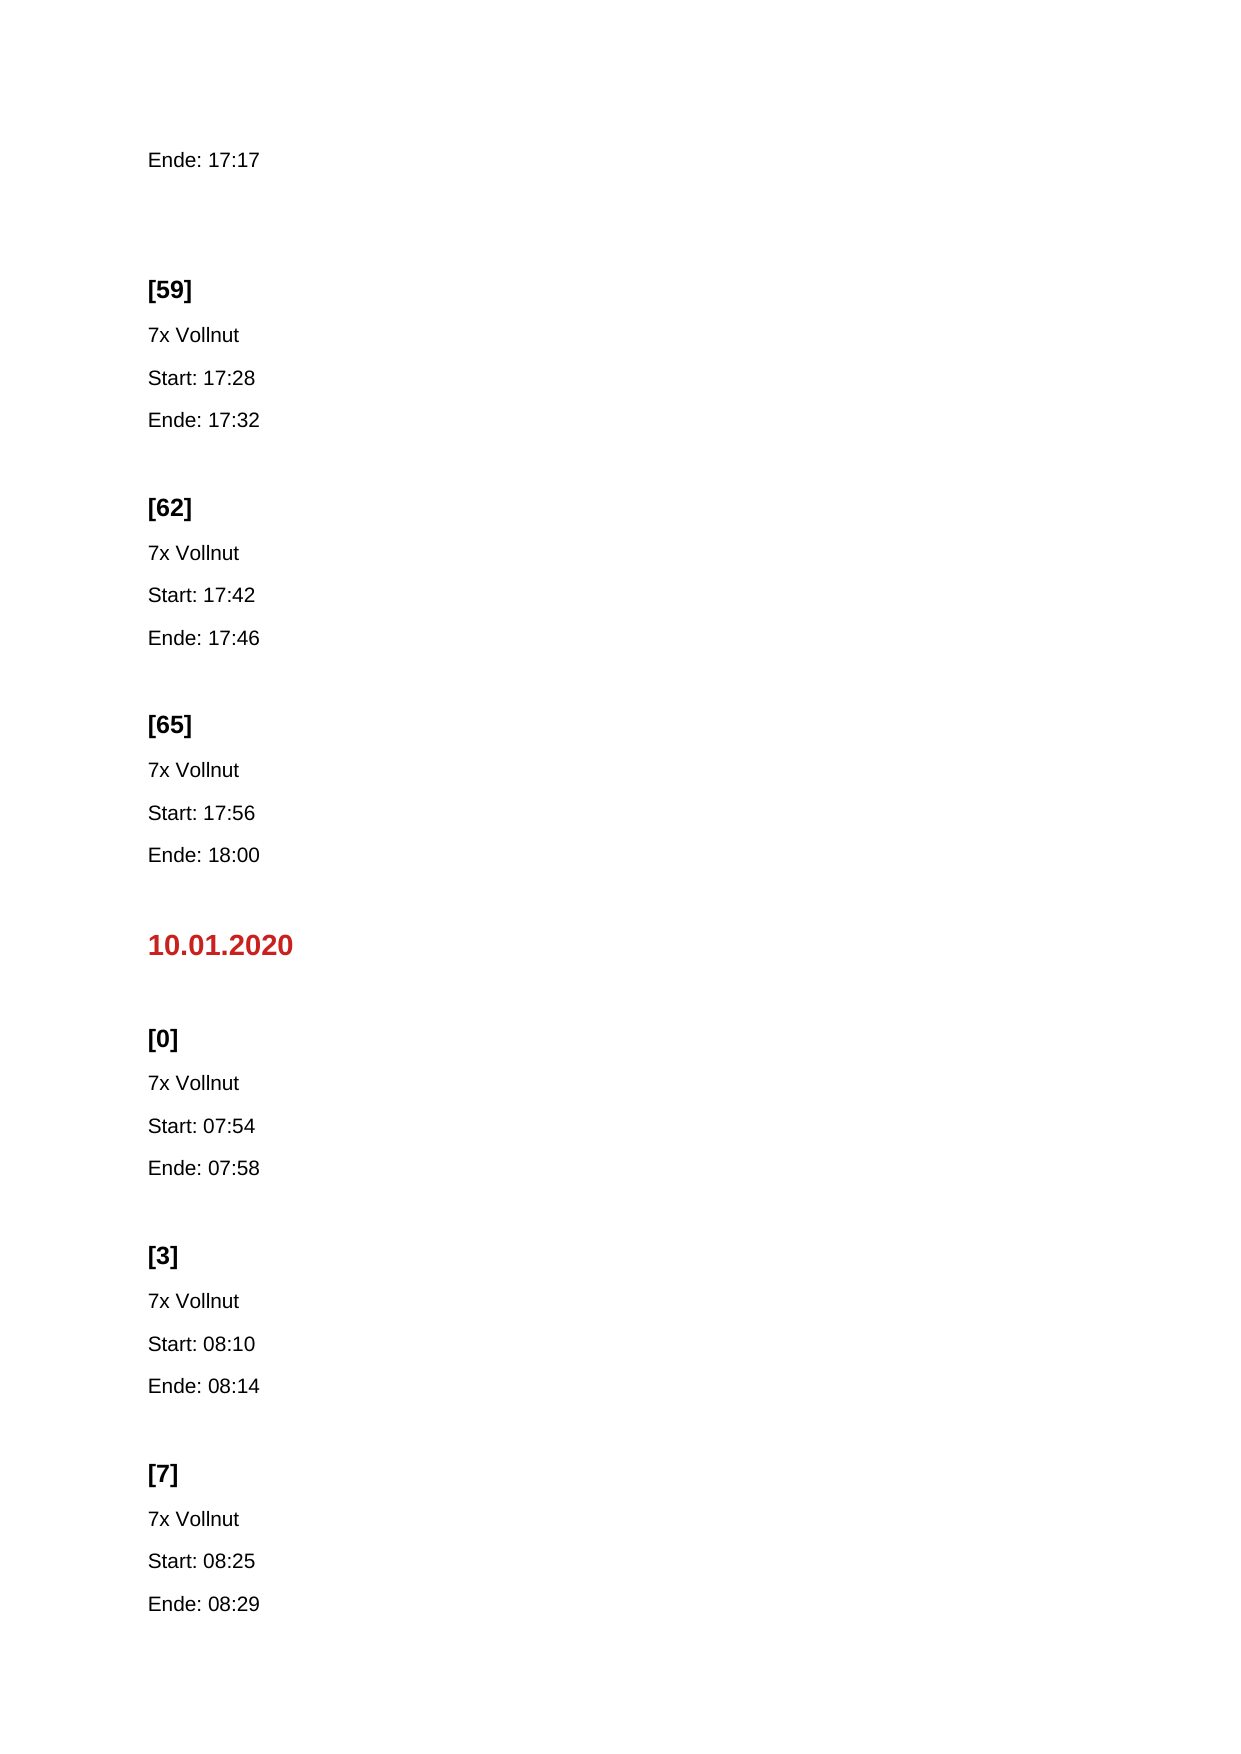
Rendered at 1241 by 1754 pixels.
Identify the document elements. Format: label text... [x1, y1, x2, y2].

text Start: 17:28 [148, 365, 1093, 389]
text Ende: 07:58 [148, 1156, 1093, 1180]
text 7x Vollnut [148, 541, 1093, 564]
text Start: 08:25 [148, 1549, 1093, 1573]
text Ende: 17:46 [148, 626, 1093, 649]
text 7x Vollnut [148, 323, 1093, 347]
text Start: 07:54 [148, 1114, 1093, 1138]
text [3] [148, 1241, 1093, 1270]
text [65] [148, 711, 1093, 739]
text [62] [148, 493, 1093, 522]
text Ende: 08:14 [148, 1374, 1093, 1398]
text [0] [148, 1023, 1093, 1052]
text Ende: 18:00 [148, 843, 1093, 867]
text 7x Vollnut [148, 758, 1093, 782]
text 10.01.2020 [148, 928, 1093, 962]
text 7x Vollnut [148, 1507, 1093, 1531]
text Start: 08:10 [148, 1331, 1093, 1355]
text Ende: 17:17 [148, 148, 1093, 172]
text 7x Vollnut [148, 1289, 1093, 1313]
text Ende: 08:29 [148, 1592, 1093, 1616]
text [7] [148, 1459, 1093, 1488]
text Ende: 17:32 [148, 408, 1093, 432]
text 7x Vollnut [148, 1071, 1093, 1095]
text Start: 17:56 [148, 801, 1093, 825]
text Start: 17:42 [148, 583, 1093, 607]
text [59] [148, 275, 1093, 304]
